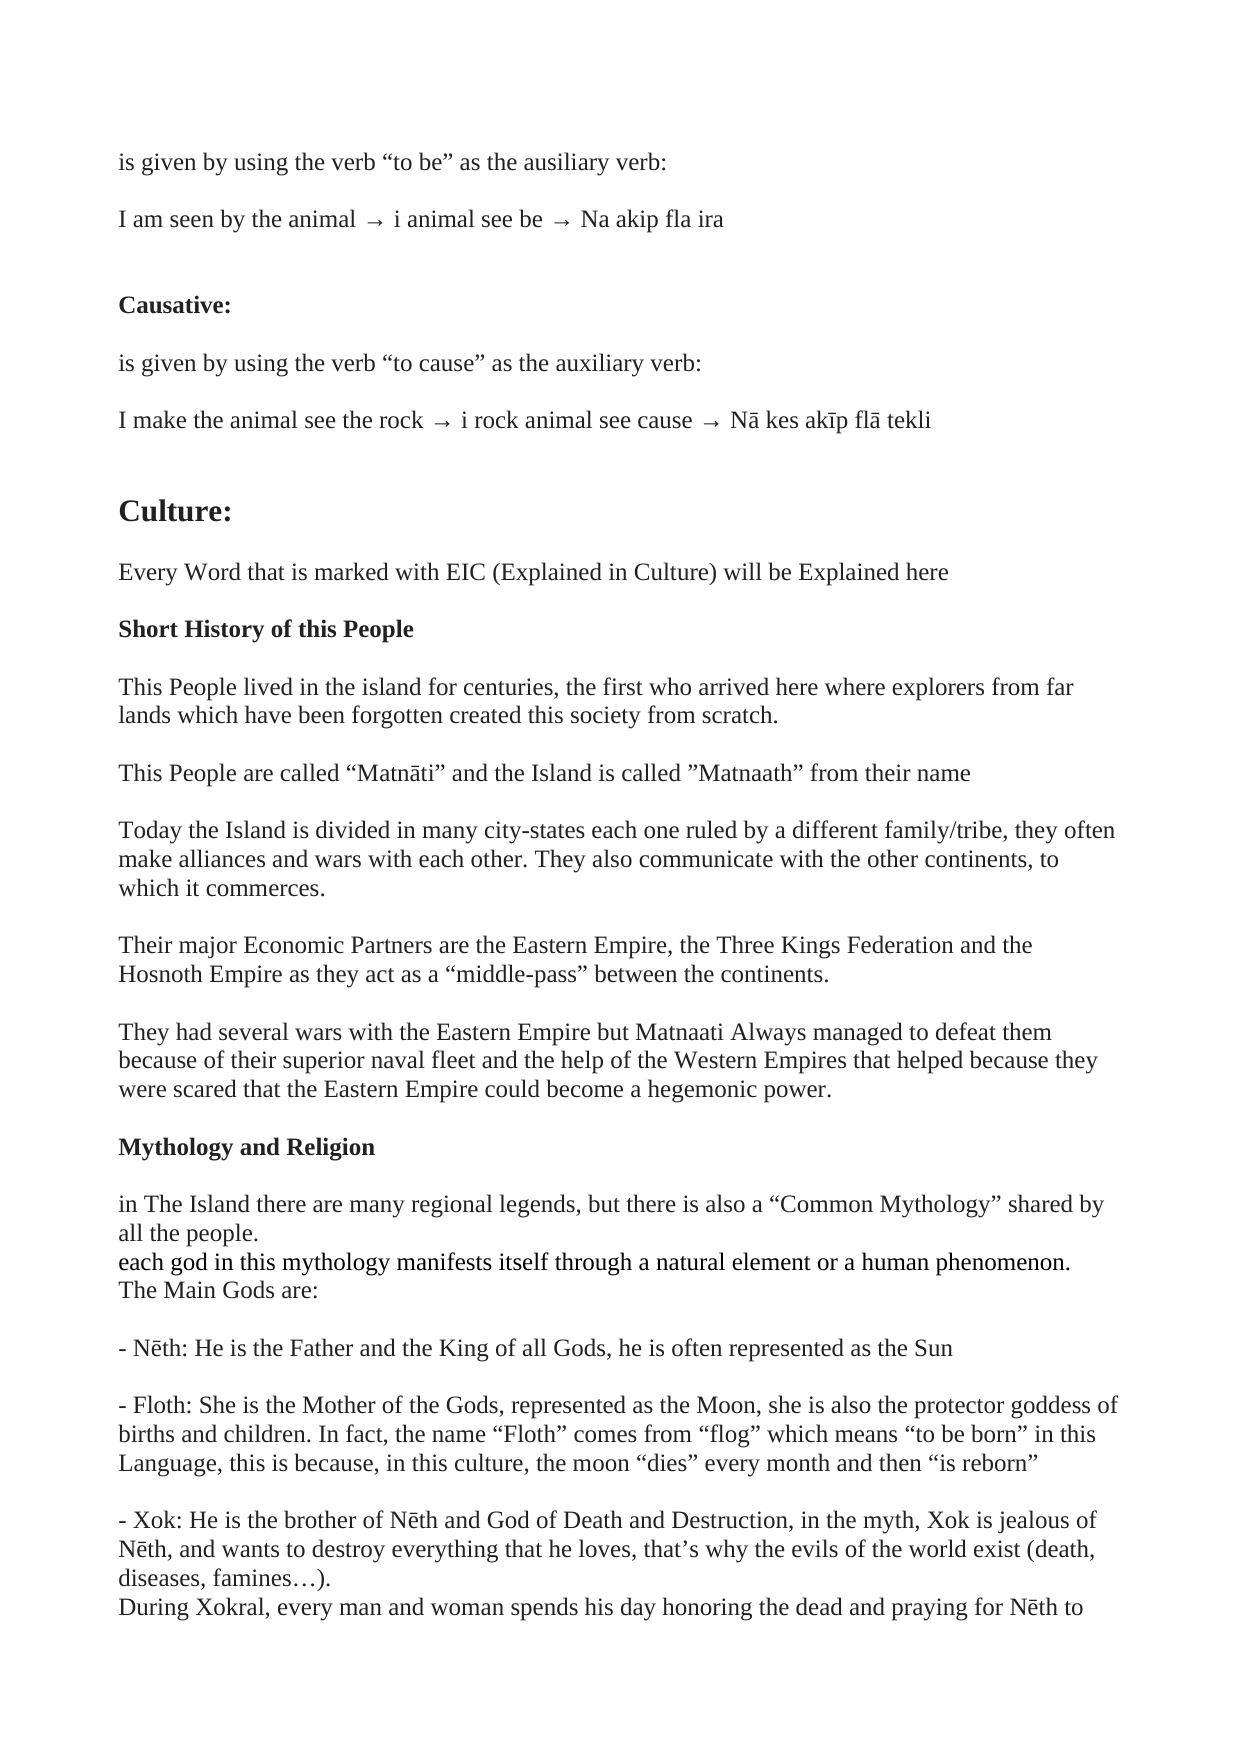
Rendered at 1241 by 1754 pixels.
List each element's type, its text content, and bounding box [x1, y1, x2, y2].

text This People lived in the island for centuries, the first who arrived here where explorers from far lands which have been forgotten created this society from scratch. [118, 672, 1122, 729]
text This People are called “Matnāti” and the Island is called ”Matnaath” from their name [118, 758, 1122, 787]
text I make the animal see the rock → i rock animal see cause → Nā kes akīp flā tekli [118, 406, 1122, 434]
text is given by using the verb “to cause” as the auxiliary verb: [118, 348, 1122, 377]
text in The Island there are many regional legends, but there is also a “Common Mythology” shared by all the people. [118, 1189, 1122, 1247]
text - Nēth: He is the Father and the King of all Gods, he is often represented as the Sun [118, 1333, 1122, 1362]
text Mythology and Religion [118, 1132, 1122, 1160]
text The Main Gods are: [118, 1275, 1122, 1304]
text Short History of this People [118, 614, 1122, 643]
text Today the Island is divided in many city-states each one ruled by a different family/tribe, they often make alliances and wars with each other. They also communicate with the other continents, to which it commerces. [118, 815, 1122, 902]
text Their major Economic Partners are the Eastern Empire, the Three Kings Federation and the Hosnoth Empire as they act as a “middle-pass” between the continents. [118, 930, 1122, 988]
text I am seen by the animal → i animal see be → Na akip fla ira [118, 204, 1122, 233]
text - Xok: He is the brother of Nēth and God of Death and Destruction, in the myth, Xok is jealous of Nēth, and wants to destroy everything that he loves, that’s why the evils of the world exist (death, diseases, famines…). [118, 1505, 1122, 1592]
text During Xokral, every man and woman spends his day honoring the dead and praying for Nēth to [118, 1592, 1122, 1620]
text Culture: [118, 492, 1122, 528]
text Causative: [118, 291, 1122, 319]
text Every Word that is marked with EIC (Explained in Culture) will be Explained here [118, 557, 1122, 585]
text each god in this mythology manifests itself through a natural element or a human phenomenon. [118, 1247, 1122, 1275]
text is given by using the verb “to be” as the ausiliary verb: [118, 147, 1122, 176]
text They had several wars with the Eastern Empire but Matnaati Always managed to defeat them because of their superior naval fleet and the help of the Western Empires that helped because they were scared that the Eastern Empire could become a hegemonic power. [118, 1017, 1122, 1103]
text - Floth: She is the Mother of the Gods, represented as the Moon, she is also the protector goddess of births and children. In fact, the name “Floth” comes from “flog” which means “to be born” in this Language, this is because, in this culture, the moon “dies” every month and then “is reborn” [118, 1390, 1122, 1477]
